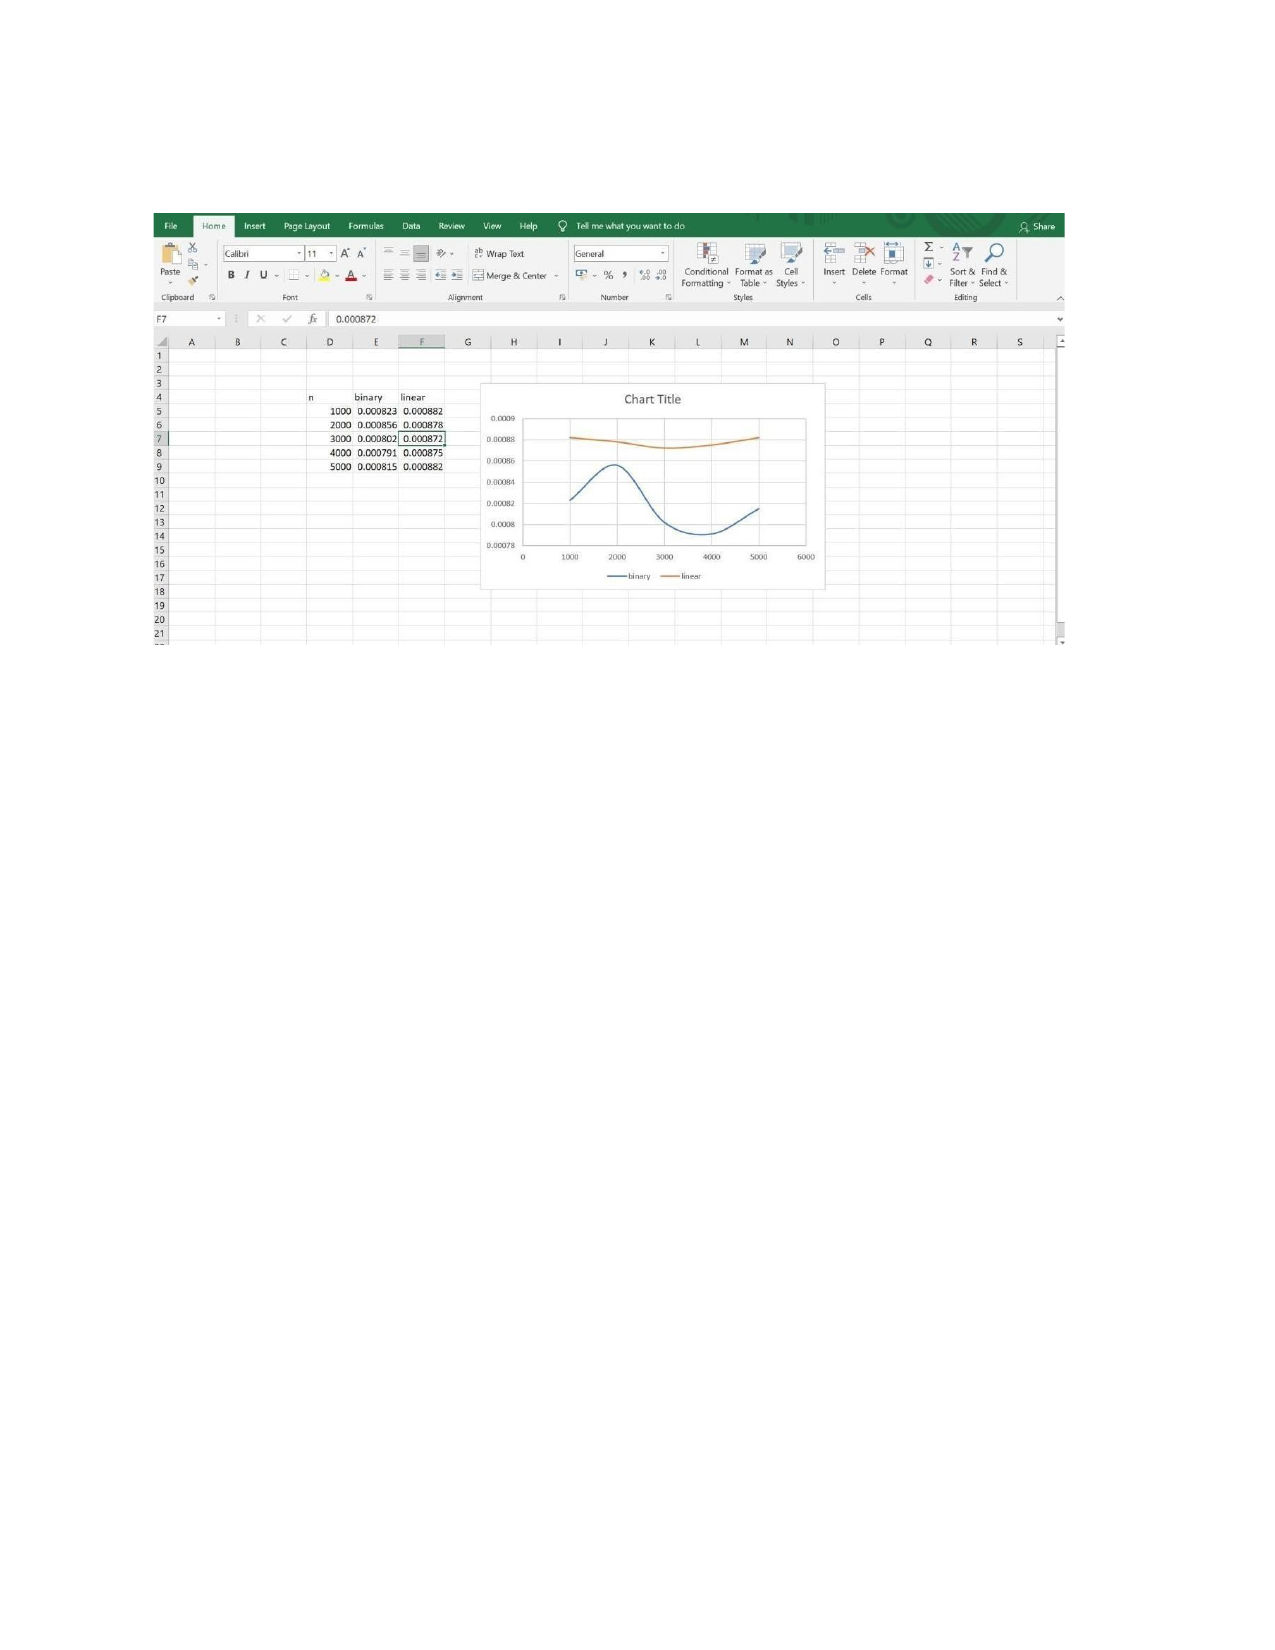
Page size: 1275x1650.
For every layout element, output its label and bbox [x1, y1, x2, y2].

picture [153, 213, 1065, 645]
